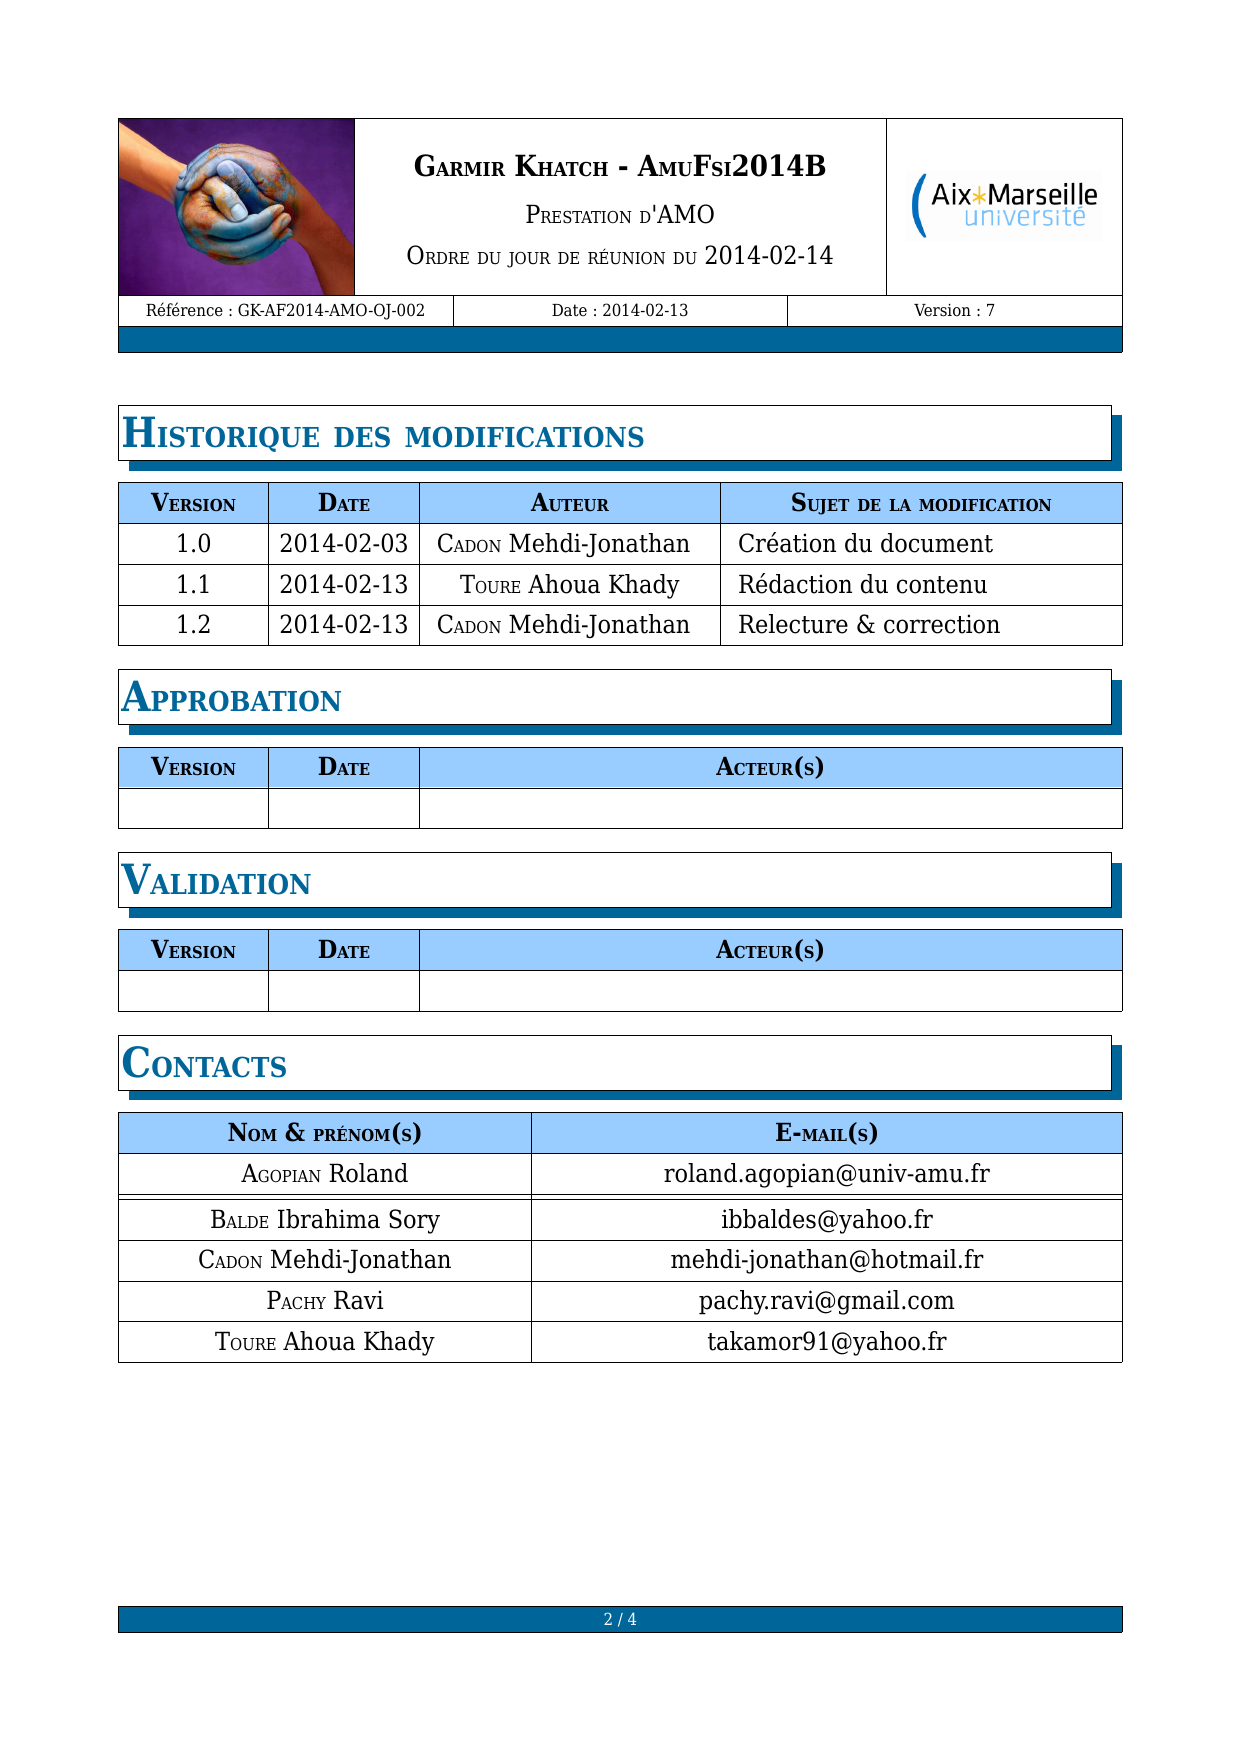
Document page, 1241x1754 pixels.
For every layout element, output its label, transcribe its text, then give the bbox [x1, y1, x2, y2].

table_header Date [269, 748, 419, 787]
table_header Version [119, 748, 268, 787]
table_cell Pachy Ravi [119, 1282, 531, 1321]
table_header Version [119, 930, 268, 970]
table_cell pachy.ravi@gmail.com [532, 1282, 1122, 1321]
table_cell [269, 789, 419, 828]
table_cell ibbaldes@yahoo.fr [532, 1200, 1122, 1240]
table_cell Agopian Roland [119, 1154, 531, 1194]
table_cell 2014-02-13 [269, 606, 419, 645]
table_header Nom & prénom(s) [119, 1113, 531, 1153]
table_cell Création du document [721, 524, 1122, 564]
table_header Auteur [420, 483, 720, 523]
table_header Date [269, 483, 419, 523]
table_cell 2014-02-03 [269, 524, 419, 564]
text Contacts [119, 1036, 1111, 1090]
table_header Version [119, 483, 268, 523]
text Historique des modifications [119, 406, 1111, 460]
table_cell Cadon Mehdi-Jonathan [119, 1241, 531, 1281]
table_cell Cadon Mehdi-Jonathan [420, 606, 720, 645]
table_cell mehdi-jonathan@hotmail.fr [532, 1241, 1122, 1281]
table_cell Rédaction du contenu [721, 565, 1122, 605]
table_cell Relecture & correction [721, 606, 1122, 645]
table_header Acteur(s) [420, 930, 1122, 970]
table_cell 2014-02-13 [269, 565, 419, 605]
table_header Date [269, 930, 419, 970]
table_cell 1.2 [119, 606, 268, 645]
table_cell [420, 971, 1122, 1011]
table_cell [119, 789, 268, 828]
table_cell [119, 971, 268, 1011]
table_cell 1.0 [119, 524, 268, 564]
table_cell Toure Ahoua Khady [119, 1322, 531, 1362]
table_cell 1.1 [119, 565, 268, 605]
picture [887, 126, 1122, 288]
text Approbation [119, 670, 1111, 724]
table_cell roland.agopian@univ-amu.fr [532, 1154, 1122, 1194]
text Validation [119, 853, 1111, 907]
table_cell Balde Ibrahima Sory [119, 1200, 531, 1240]
picture [119, 119, 354, 295]
table_cell [269, 971, 419, 1011]
table_header E-mail(s) [532, 1113, 1122, 1153]
table_header Sujet de la modification [721, 483, 1122, 523]
table_cell takamor91@yahoo.fr [532, 1322, 1122, 1362]
table_cell [532, 1195, 1122, 1199]
table_cell [420, 789, 1122, 828]
table_cell [119, 1195, 531, 1199]
table_cell Toure Ahoua Khady [420, 565, 720, 605]
table_cell Cadon Mehdi-Jonathan [420, 524, 720, 564]
table_header Acteur(s) [420, 748, 1122, 787]
